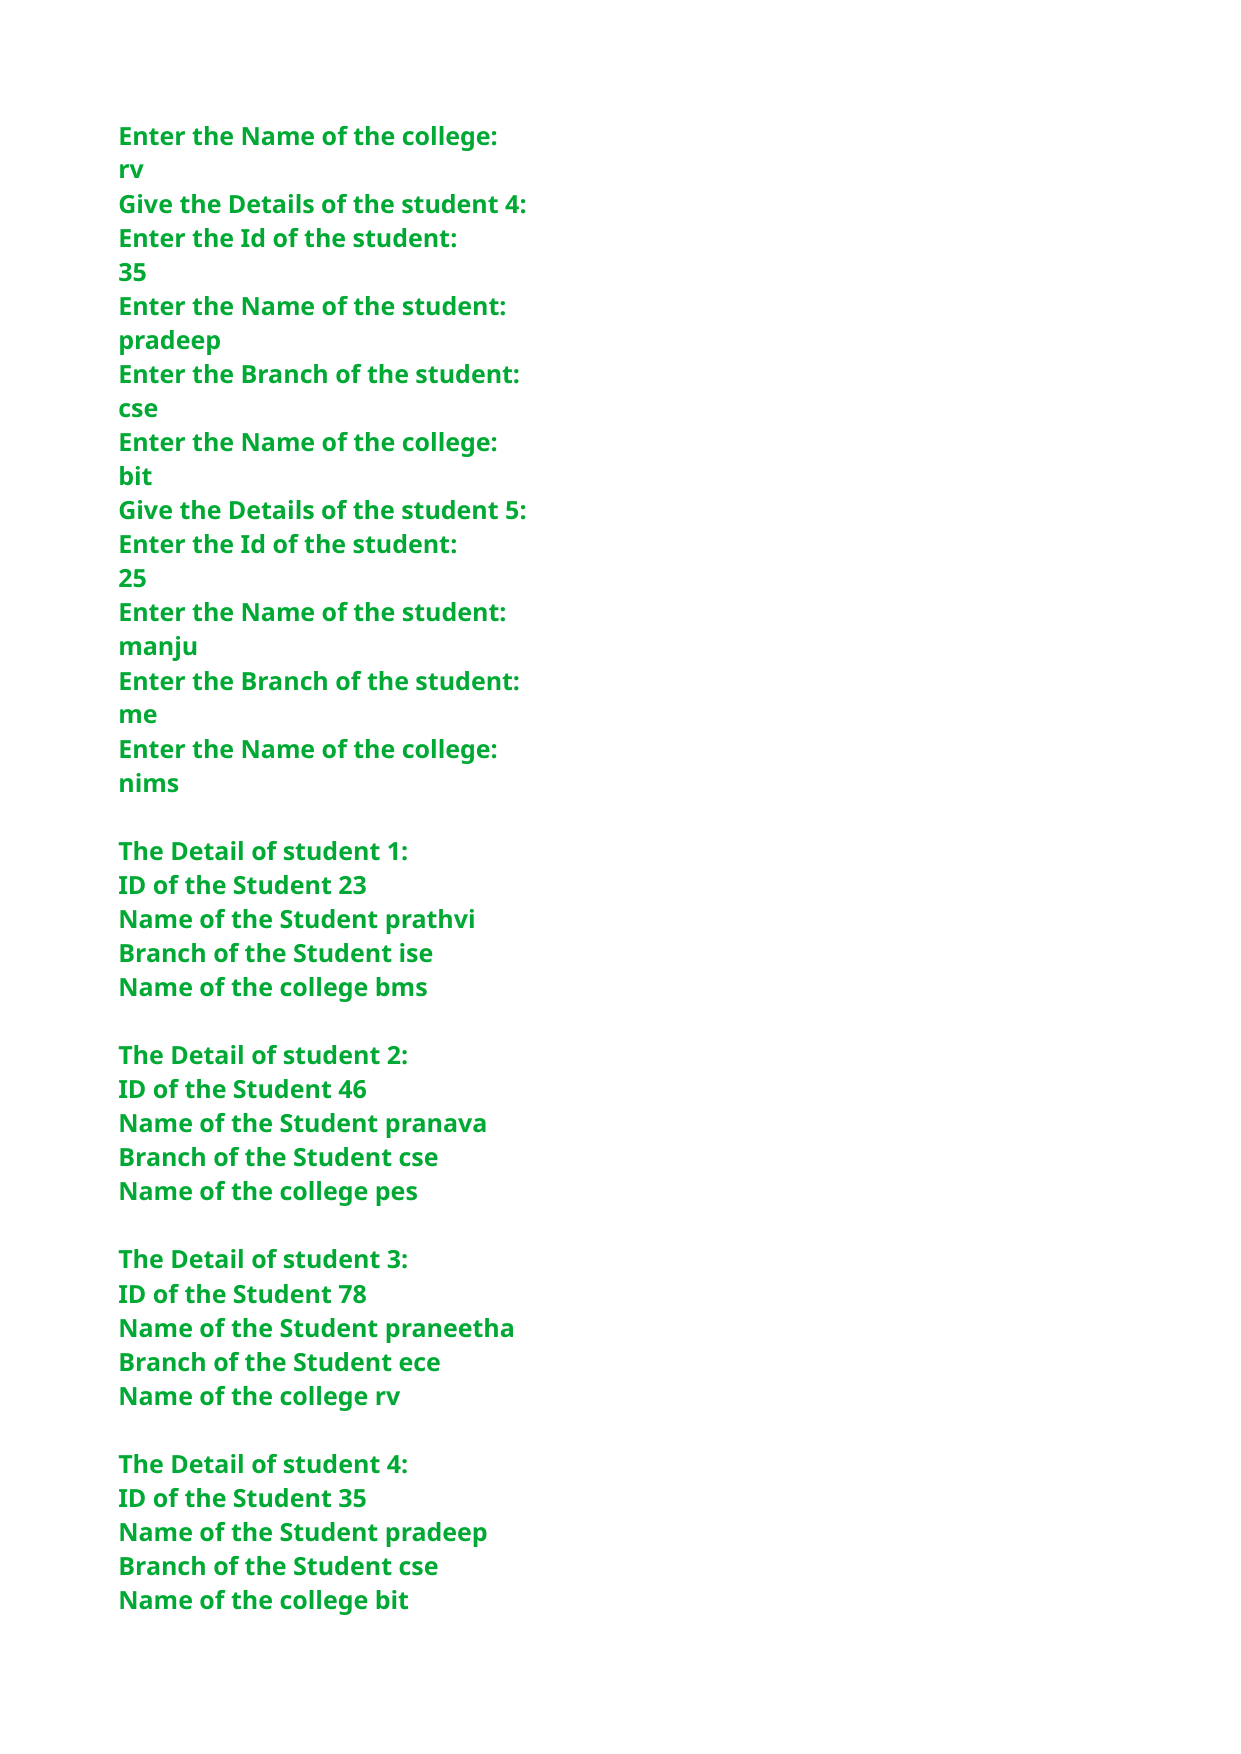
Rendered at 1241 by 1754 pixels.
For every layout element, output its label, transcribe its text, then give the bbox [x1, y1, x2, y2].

text manju [118, 629, 1122, 663]
text me [118, 697, 1122, 731]
text The Detail of student 1: [118, 833, 1122, 867]
text The Detail of student 3: [118, 1242, 1122, 1276]
text The Detail of student 2: [118, 1038, 1122, 1072]
text Name of the college pes [118, 1174, 1122, 1208]
text Enter the Name of the student: [118, 595, 1122, 629]
text Enter the Name of the college: [118, 425, 1122, 459]
text pradeep [118, 322, 1122, 357]
text Name of the college rv [118, 1378, 1122, 1412]
text Branch of the Student ise [118, 936, 1122, 970]
text Name of the Student pranava [118, 1106, 1122, 1140]
text The Detail of student 4: [118, 1447, 1122, 1481]
text 25 [118, 561, 1122, 595]
text Enter the Branch of the student: [118, 663, 1122, 697]
text Branch of the Student ece [118, 1344, 1122, 1378]
text ID of the Student 35 [118, 1481, 1122, 1515]
text Give the Details of the student 4: [118, 186, 1122, 220]
text Name of the college bit [118, 1583, 1122, 1617]
text Enter the Id of the student: [118, 527, 1122, 561]
text Give the Details of the student 5: [118, 493, 1122, 527]
text 35 [118, 254, 1122, 288]
text cse [118, 391, 1122, 425]
text nims [118, 765, 1122, 799]
text Branch of the Student cse [118, 1140, 1122, 1174]
text Name of the Student pradeep [118, 1515, 1122, 1549]
text Name of the college bms [118, 970, 1122, 1004]
text Name of the Student prathvi [118, 902, 1122, 936]
text rv [118, 152, 1122, 186]
text Branch of the Student cse [118, 1549, 1122, 1583]
text Enter the Branch of the student: [118, 357, 1122, 391]
text ID of the Student 46 [118, 1072, 1122, 1106]
text ID of the Student 78 [118, 1276, 1122, 1310]
text Name of the Student praneetha [118, 1310, 1122, 1344]
text Enter the Name of the student: [118, 288, 1122, 322]
text bit [118, 459, 1122, 493]
text Enter the Name of the college: [118, 731, 1122, 765]
text Enter the Name of the college: [118, 118, 1122, 152]
text ID of the Student 23 [118, 867, 1122, 902]
text Enter the Id of the student: [118, 220, 1122, 254]
